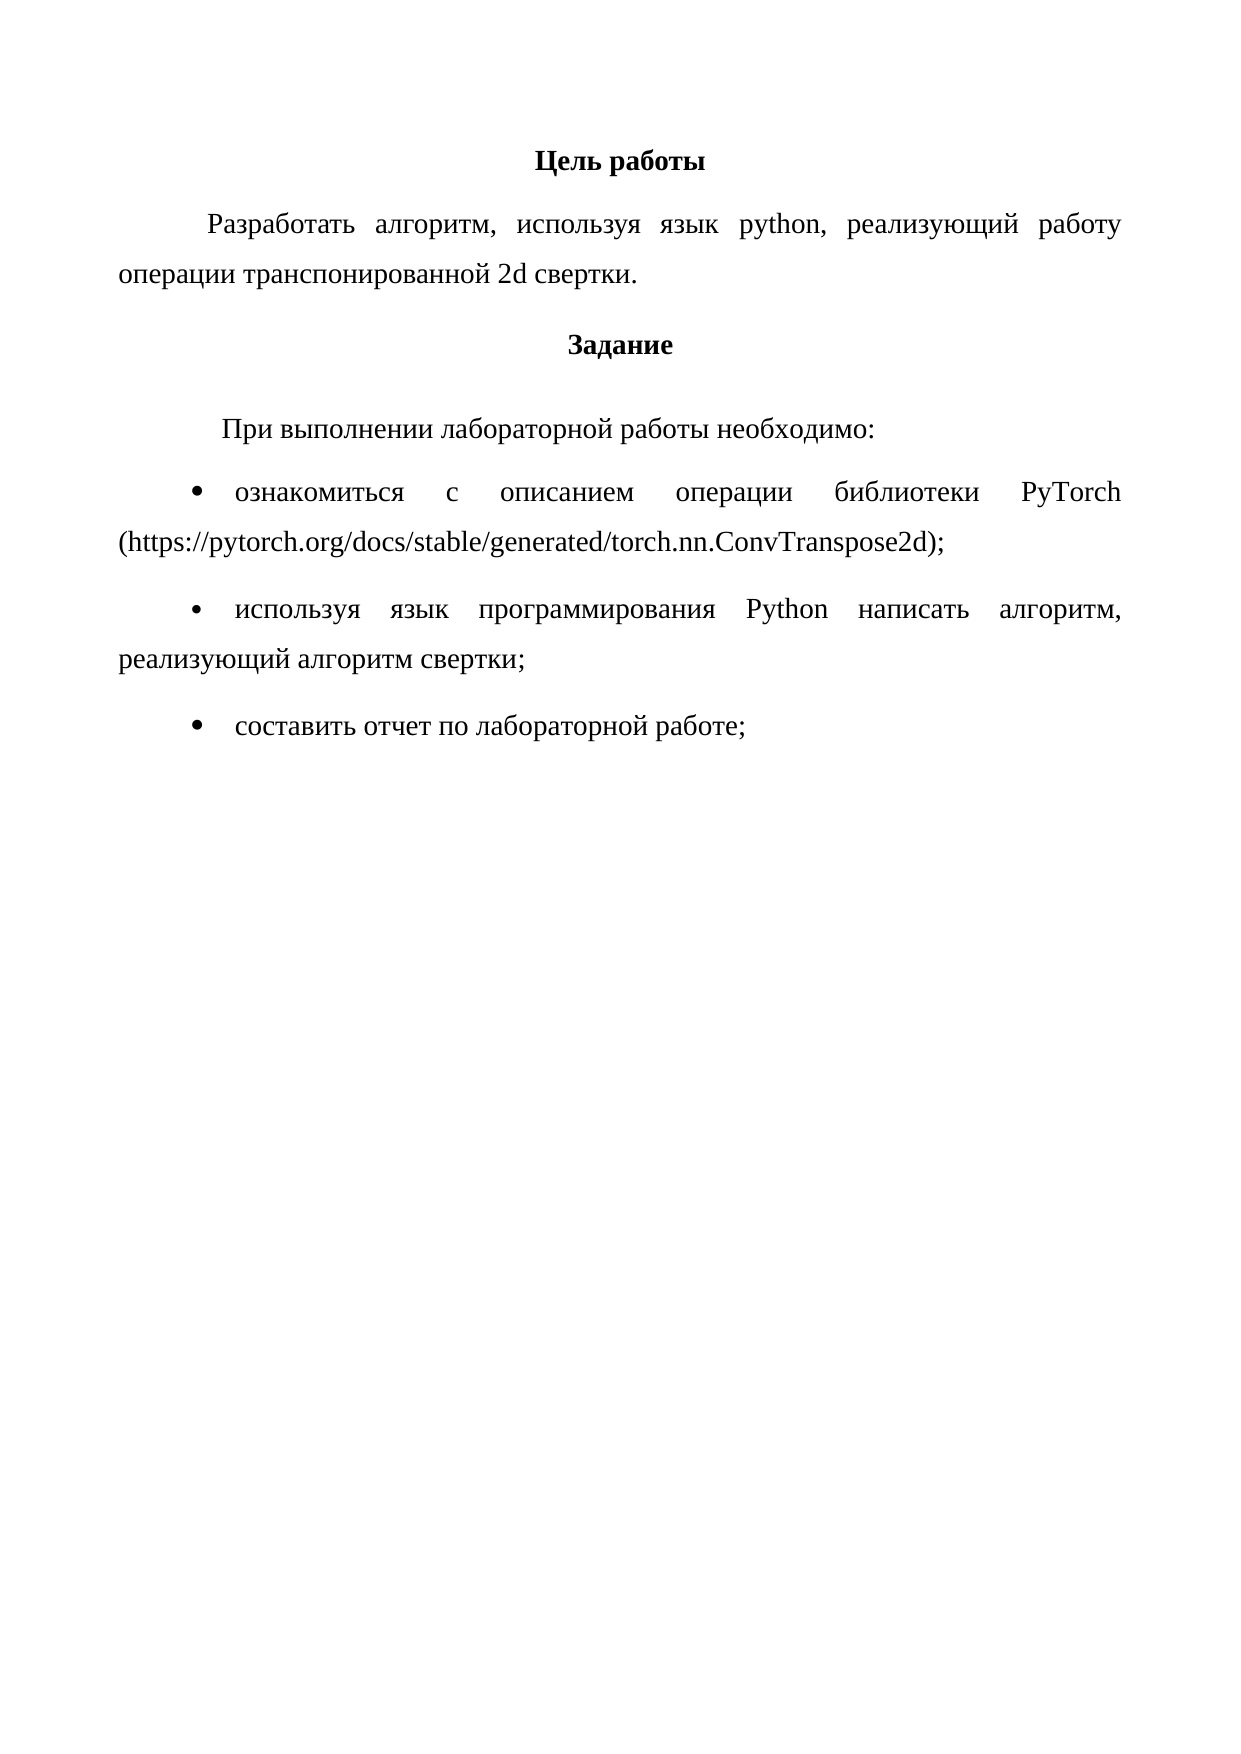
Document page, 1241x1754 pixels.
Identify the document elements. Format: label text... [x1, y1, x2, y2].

list используя язык программирования Python написать алгоритм, реализующий алгоритм свертки; [118, 591, 1122, 675]
subtitle Цель работы [118, 143, 1122, 177]
text Разработать алгоритм, используя язык python, реализующий работу операции транспонированной 2d свертки. [118, 206, 1122, 290]
list составить отчет по лабораторной работе; [118, 708, 1122, 742]
list ознакомиться с описанием операции библиотеки PyTorch (https://pytorch.org/docs/stable/generated/torch.nn.ConvTranspose2d); [118, 474, 1122, 558]
text Задание [118, 327, 1122, 361]
text При выполнении лабораторной работы необходимо: [148, 411, 1122, 444]
